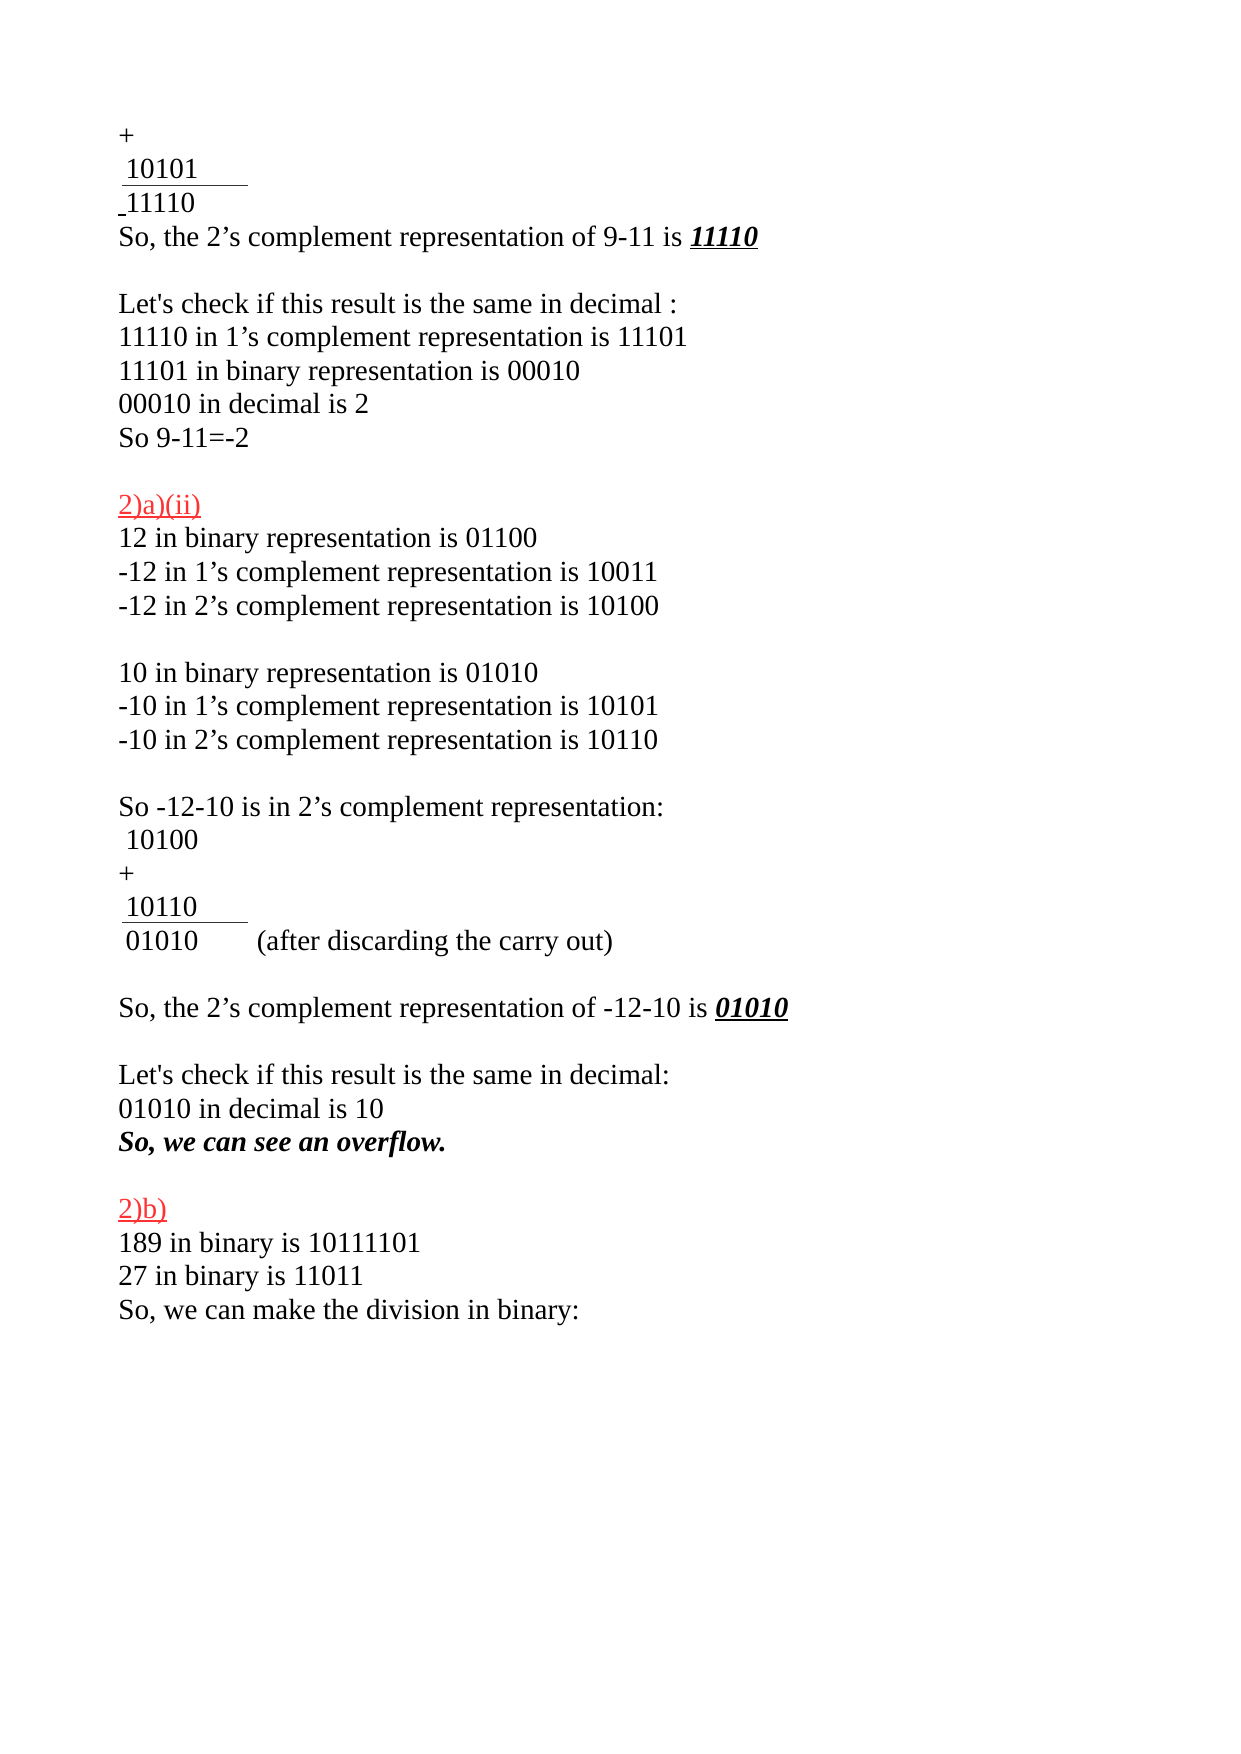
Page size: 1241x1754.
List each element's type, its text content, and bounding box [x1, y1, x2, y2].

text 2)b) [118, 1191, 1122, 1225]
text 11101 in binary representation is 00010 [118, 353, 1122, 386]
text -12 in 1’s complement representation is 10011 [118, 554, 1122, 588]
text 10110 [118, 889, 1122, 923]
text + [118, 118, 1122, 152]
text Let's check if this result is the same in decimal: [118, 1057, 1122, 1091]
text So, the 2’s complement representation of 9-11 is 11110 [118, 219, 1122, 252]
text 10 in binary representation is 01010 -10 in 1’s complement representation is 10101 [118, 655, 1122, 722]
text 10100 [118, 822, 1122, 856]
text 2)a)(ii) [118, 487, 1122, 521]
text 01010 (after discarding the carry out) [118, 923, 1122, 957]
text Let's check if this result is the same in decimal : 11110 in 1’s complement representation is 11101 [118, 286, 1122, 353]
text 11110 [118, 185, 1122, 219]
text 12 in binary representation is 01100 [118, 521, 1122, 554]
text 10101 [118, 152, 1122, 185]
text 00010 in decimal is 2 [118, 386, 1122, 420]
text 189 in binary is 10111101 [118, 1225, 1122, 1258]
text So, we can make the division in binary: [118, 1292, 1122, 1359]
text So, we can see an overflow. [118, 1124, 1122, 1158]
text So -12-10 is in 2’s complement representation: [118, 789, 1122, 822]
text -10 in 2’s complement representation is 10110 [118, 722, 1122, 755]
text + [118, 856, 1122, 889]
text 01010 in decimal is 10 [118, 1091, 1122, 1124]
text So 9-11=-2 [118, 420, 1122, 453]
text 27 in binary is 11011 [118, 1258, 1122, 1292]
text -12 in 2’s complement representation is 10100 [118, 588, 1122, 621]
text So, the 2’s complement representation of -12-10 is 01010 [118, 990, 1122, 1024]
